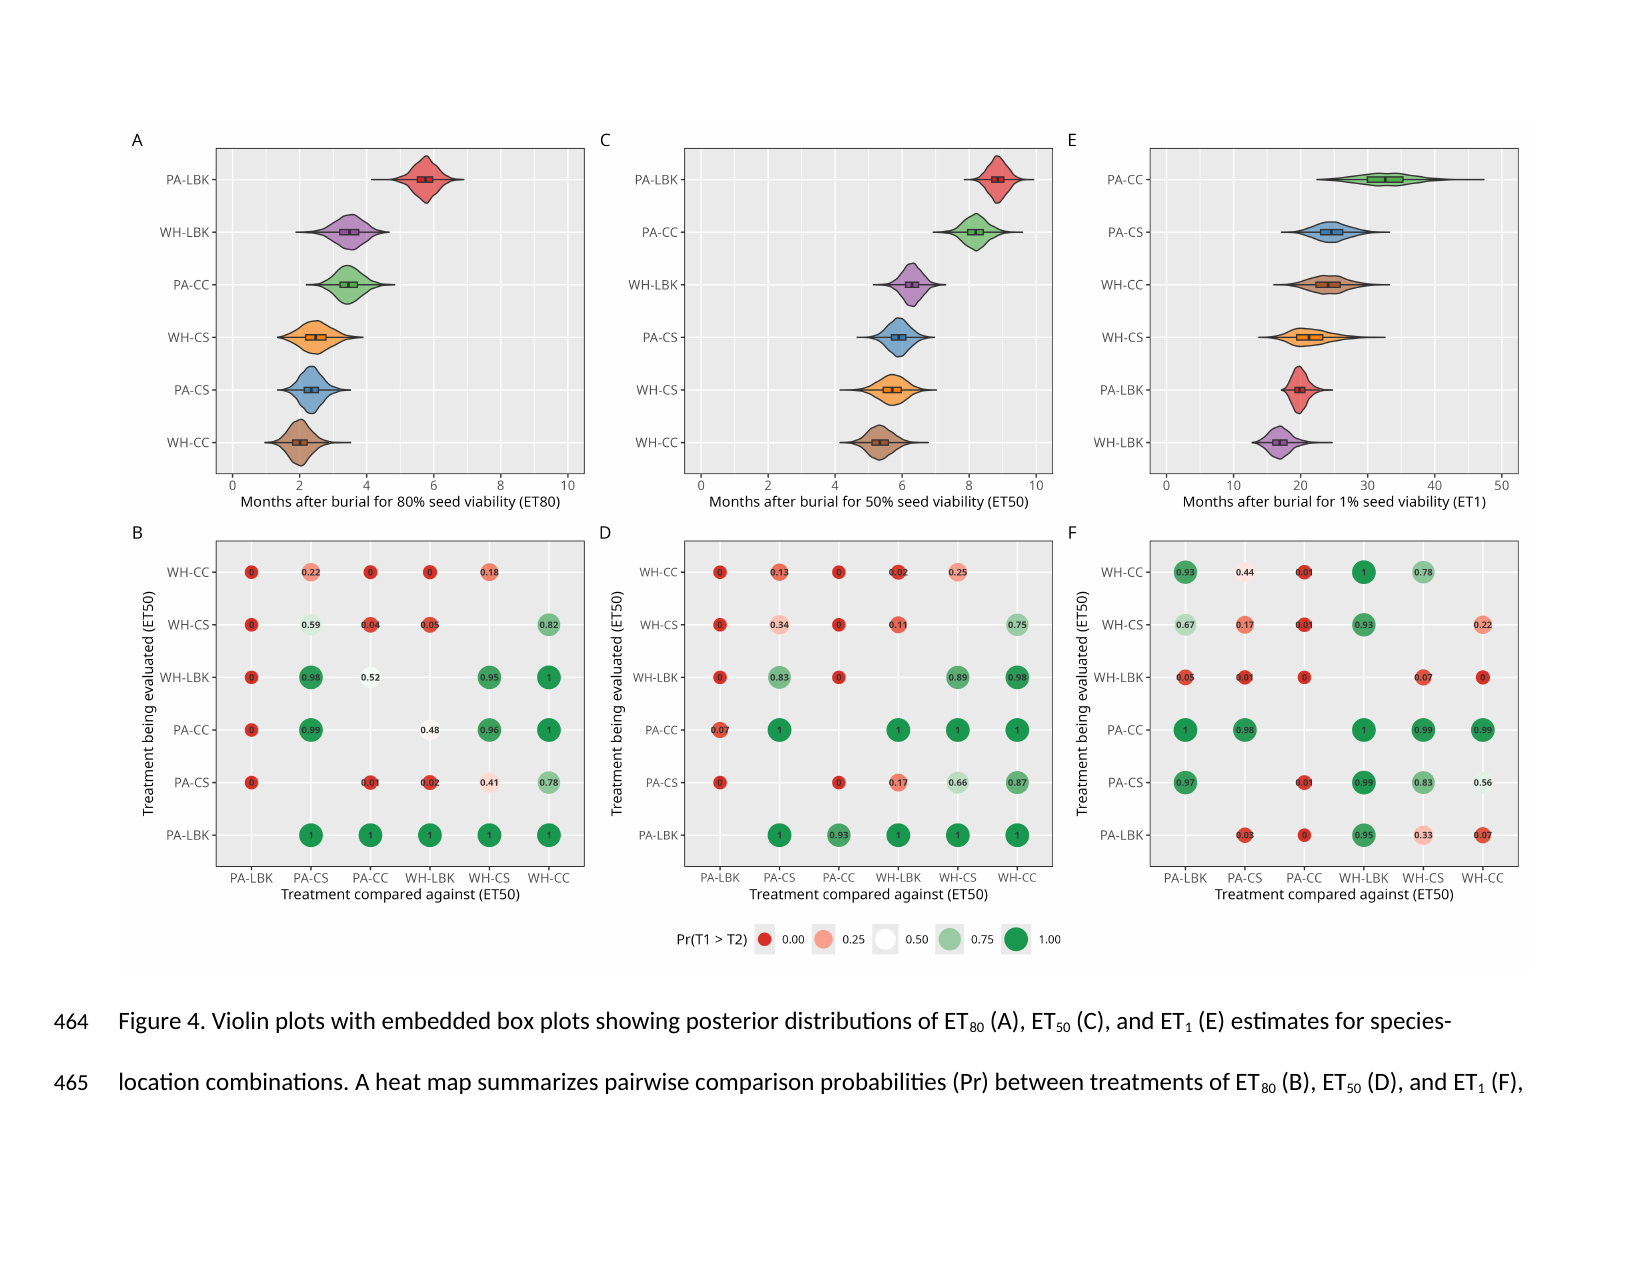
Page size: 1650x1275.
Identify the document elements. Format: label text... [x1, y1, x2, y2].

text Figure 4. Violin plots with embedded box plots showing posterior distributions of ET80 (A), ET50 (C), and ET1 (E) estimates for species-location combinations. A heat map summarizes pairwise comparison probabilities (Pr) between treatments of ET80 (B), ET50 (D), and ET1 (F), [118, 975, 1532, 1097]
picture [118, 118, 1532, 975]
